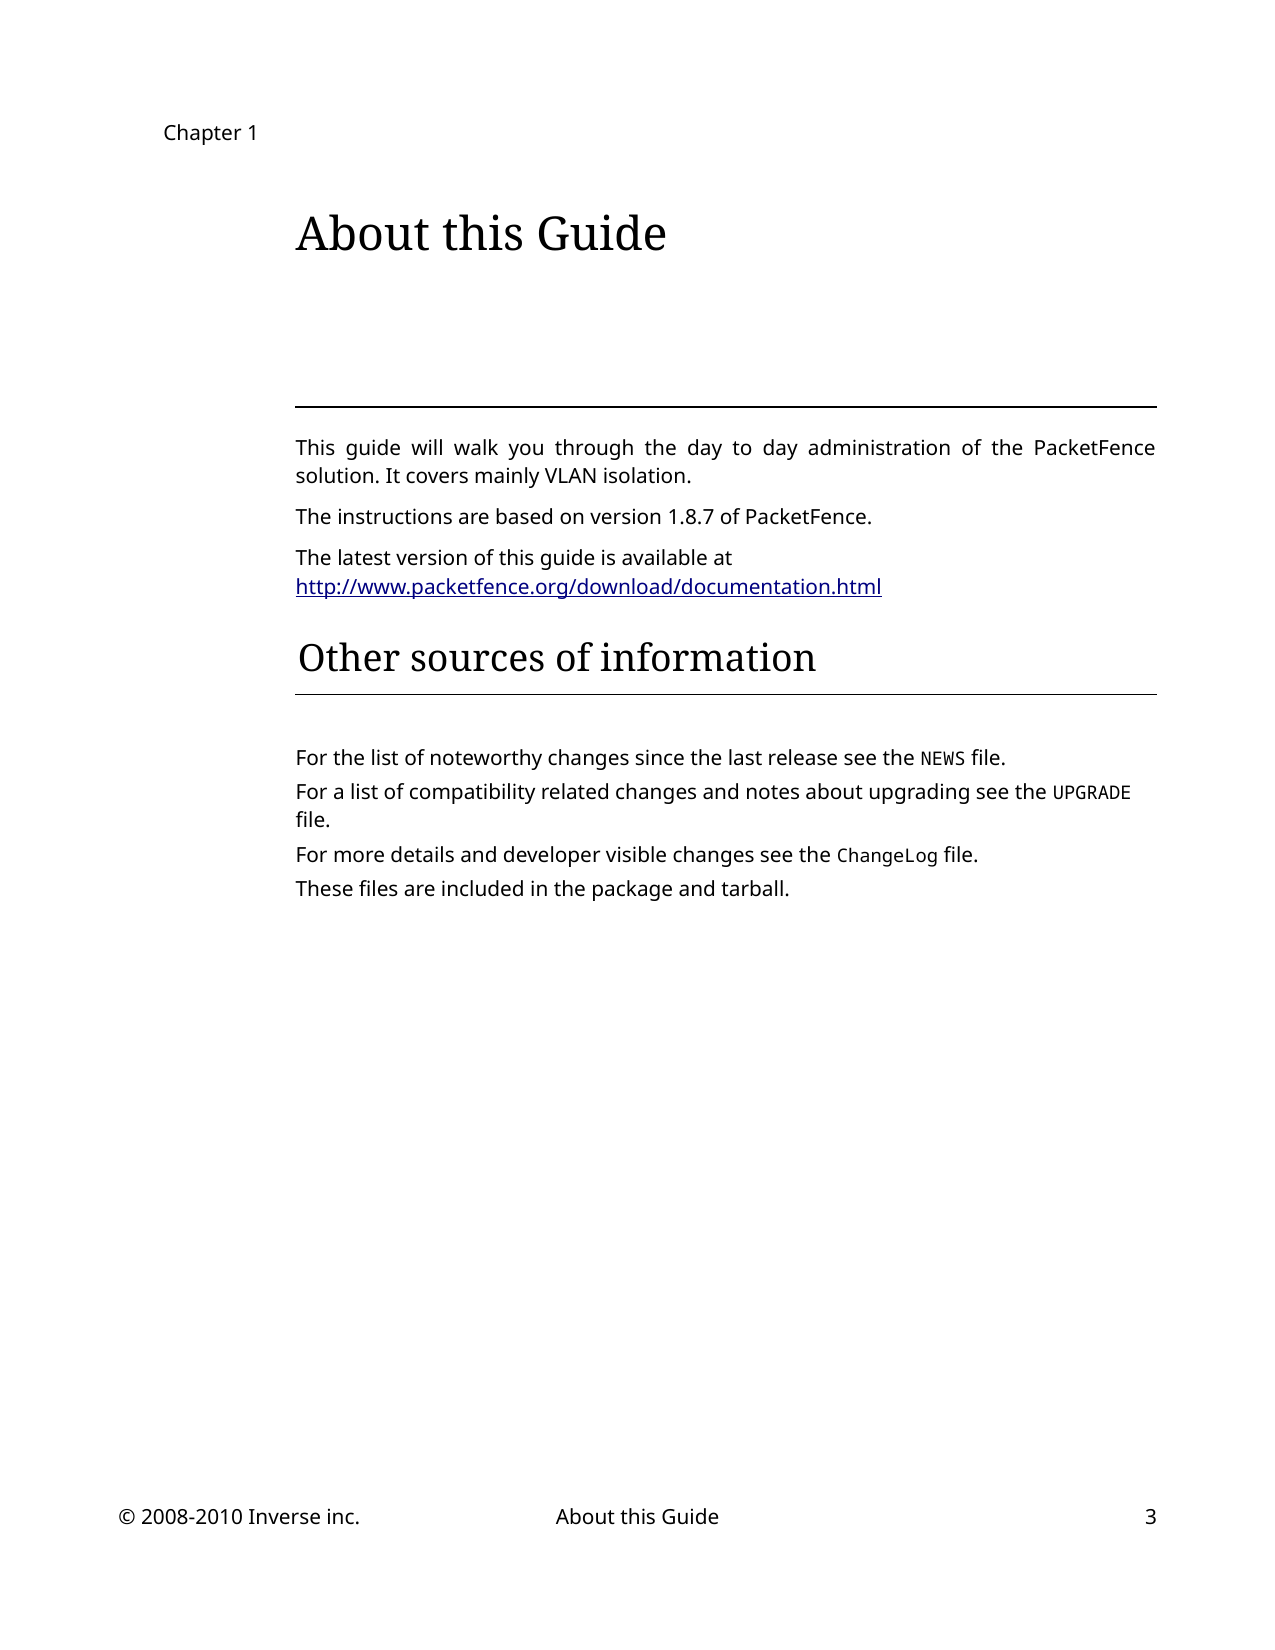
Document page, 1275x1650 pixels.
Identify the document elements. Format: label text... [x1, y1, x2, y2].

text These files are included in the package and tarball. [295, 874, 1157, 903]
text The instructions are based on version 1.8.7 of PacketFence. [295, 502, 1157, 531]
text For the list of noteworthy changes since the last release see the NEWS file. [295, 743, 1157, 771]
text This guide will walk you through the day to day administration of the PacketFence solution. It covers mainly VLAN isolation. [295, 433, 1157, 490]
text For a list of compatibility related changes and notes about upgrading see the UPGRADE file. [295, 777, 1157, 834]
text For more details and developer visible changes see the ChangeLog file. [295, 840, 1157, 868]
subtitle Other sources of information [295, 631, 1157, 694]
subtitle About this Guide [295, 201, 1157, 406]
text The latest version of this guide is available at http://www.packetfence.org/download/documentation.html [295, 543, 1157, 600]
